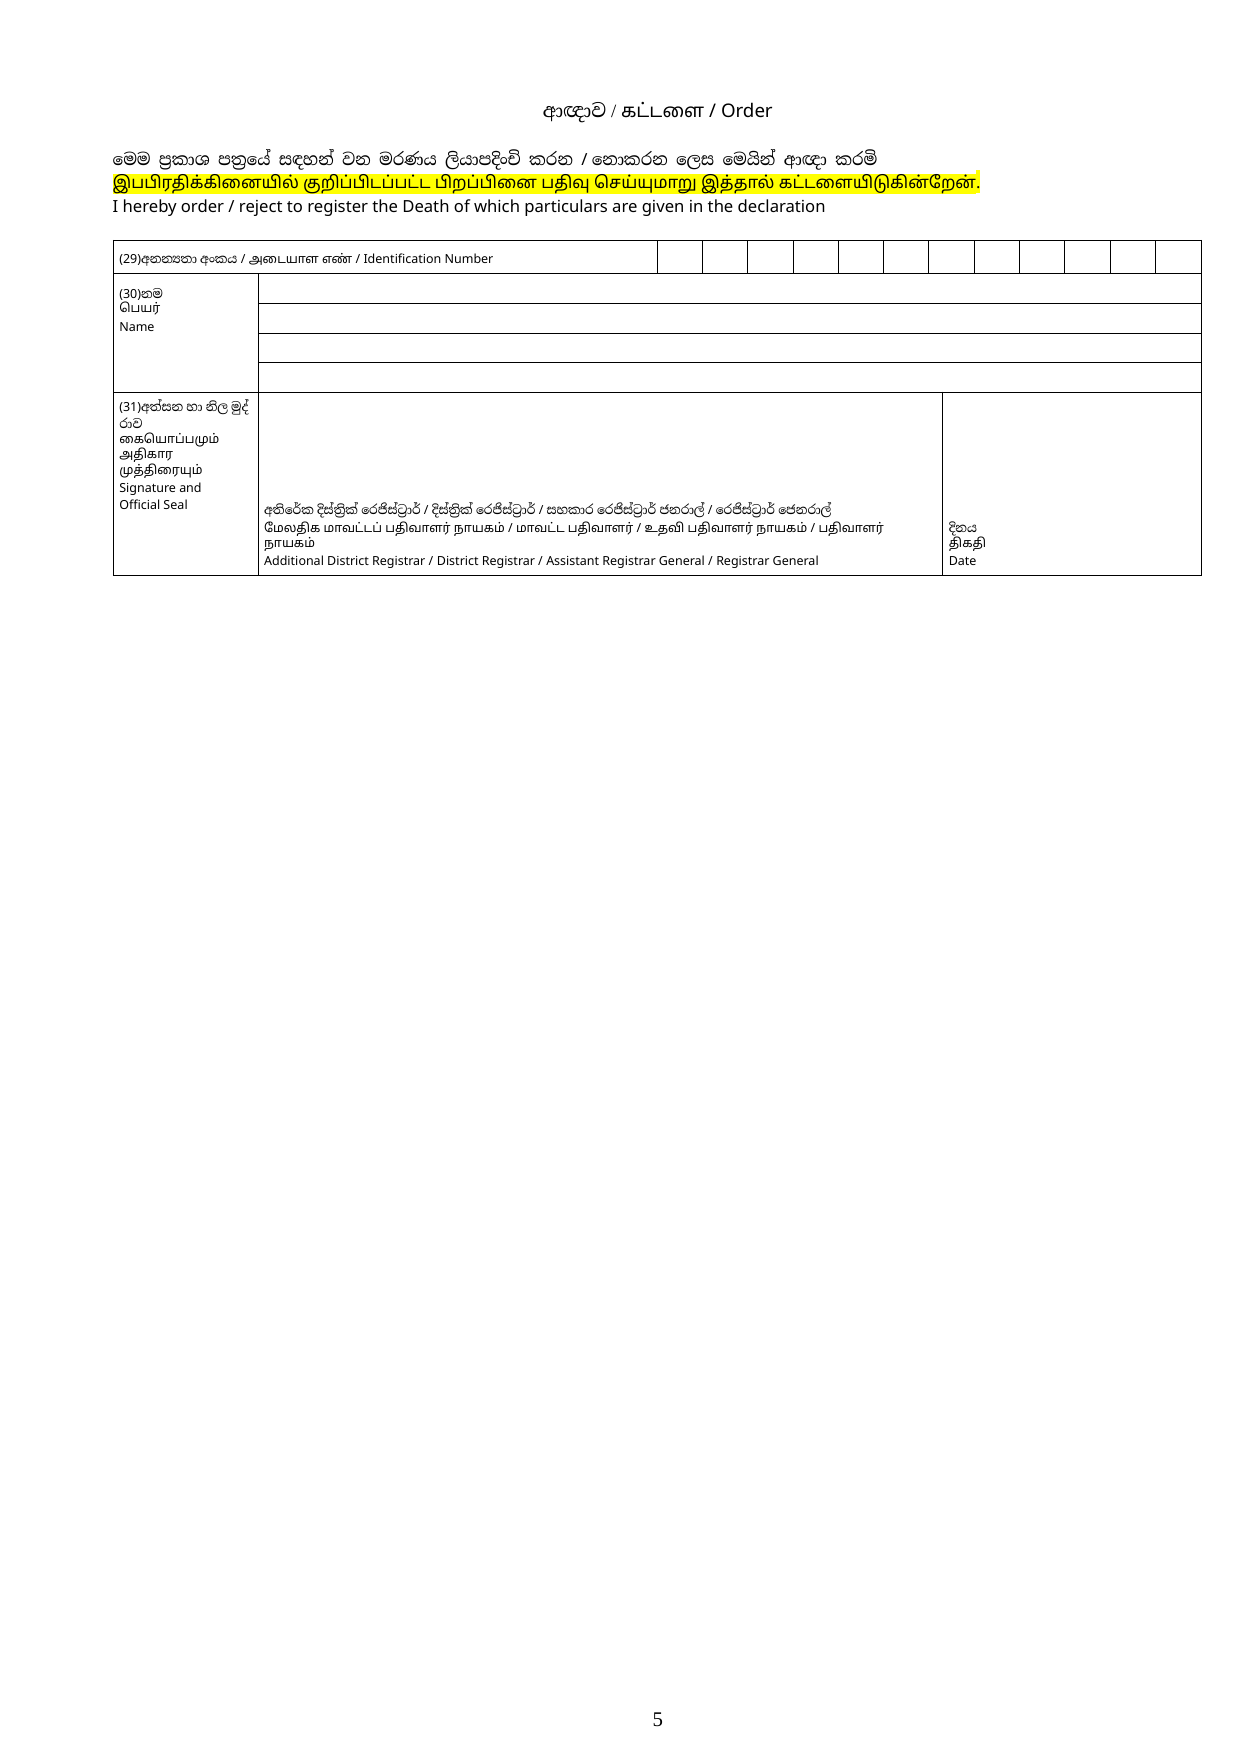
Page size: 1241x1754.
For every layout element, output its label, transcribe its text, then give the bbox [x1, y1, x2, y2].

table_cell [259, 304, 1201, 332]
table_header [929, 241, 974, 273]
table_header [658, 241, 702, 273]
table_cell දිනය திகதி Date [943, 393, 1201, 575]
table_cell [259, 363, 1201, 392]
table_cell අතිරේක දිස්ත්‍රික් රෙජිස්ට්‍රාර් / දිස්ත්‍රික් රෙජිස්ට්‍රාර් / සහකාර රෙජිස්ට්‍රාර් ජනරාල් / රෙජිස්ට්‍රාර් ජෙනරාල් மேலதிக மாவட்டப் பதிவாளர் நாயகம் / மாவட்ட பதிவாளர் / உதவி பதிவாளர் நாயகம் / பதிவாளர் நாயகம் Additional District Registrar / District Registrar / Assistant Registrar General / Registrar General [259, 393, 942, 575]
table_header [975, 241, 1019, 273]
text මෙම ප්‍රකාශ පත්‍රයේ සඳහන් වන මරණය ලියාපදිංචි කරන / නොකරන ලෙස මෙයින් ආඥා කරමි [112, 147, 1203, 170]
table_header [703, 241, 747, 273]
table_header [1111, 241, 1155, 273]
table_header [748, 241, 793, 273]
table_header [794, 241, 838, 273]
table_cell [259, 274, 1201, 303]
table_header [884, 241, 928, 273]
table_header [839, 241, 883, 273]
table_cell (31)අත්සන හා නිල මුද්‍රාව கையொப்பமும் அதிகார முத்திரையும் Signature and Official Seal [114, 393, 258, 575]
table_cell [259, 334, 1201, 362]
table_header [1065, 241, 1110, 273]
table_cell (30)නම பெயர் Name [114, 274, 258, 392]
text இபபிரதிக்கினையில் குறிப்பிடப்பட்ட பிறப்பினை பதிவு செய்யுமாறு இத்தால் கட்டளையிடுகின்றேன். [112, 170, 1203, 194]
text ආඥාව / கட்டளை / Order [112, 98, 1203, 125]
table_header (29)අනන්‍යතා අංකය / அடையாள எண் / Identification Number [114, 241, 657, 273]
table_header [1156, 241, 1201, 273]
text I hereby order / reject to register the Death of which particulars are given in the declaration [112, 194, 1203, 217]
table_header [1020, 241, 1064, 273]
